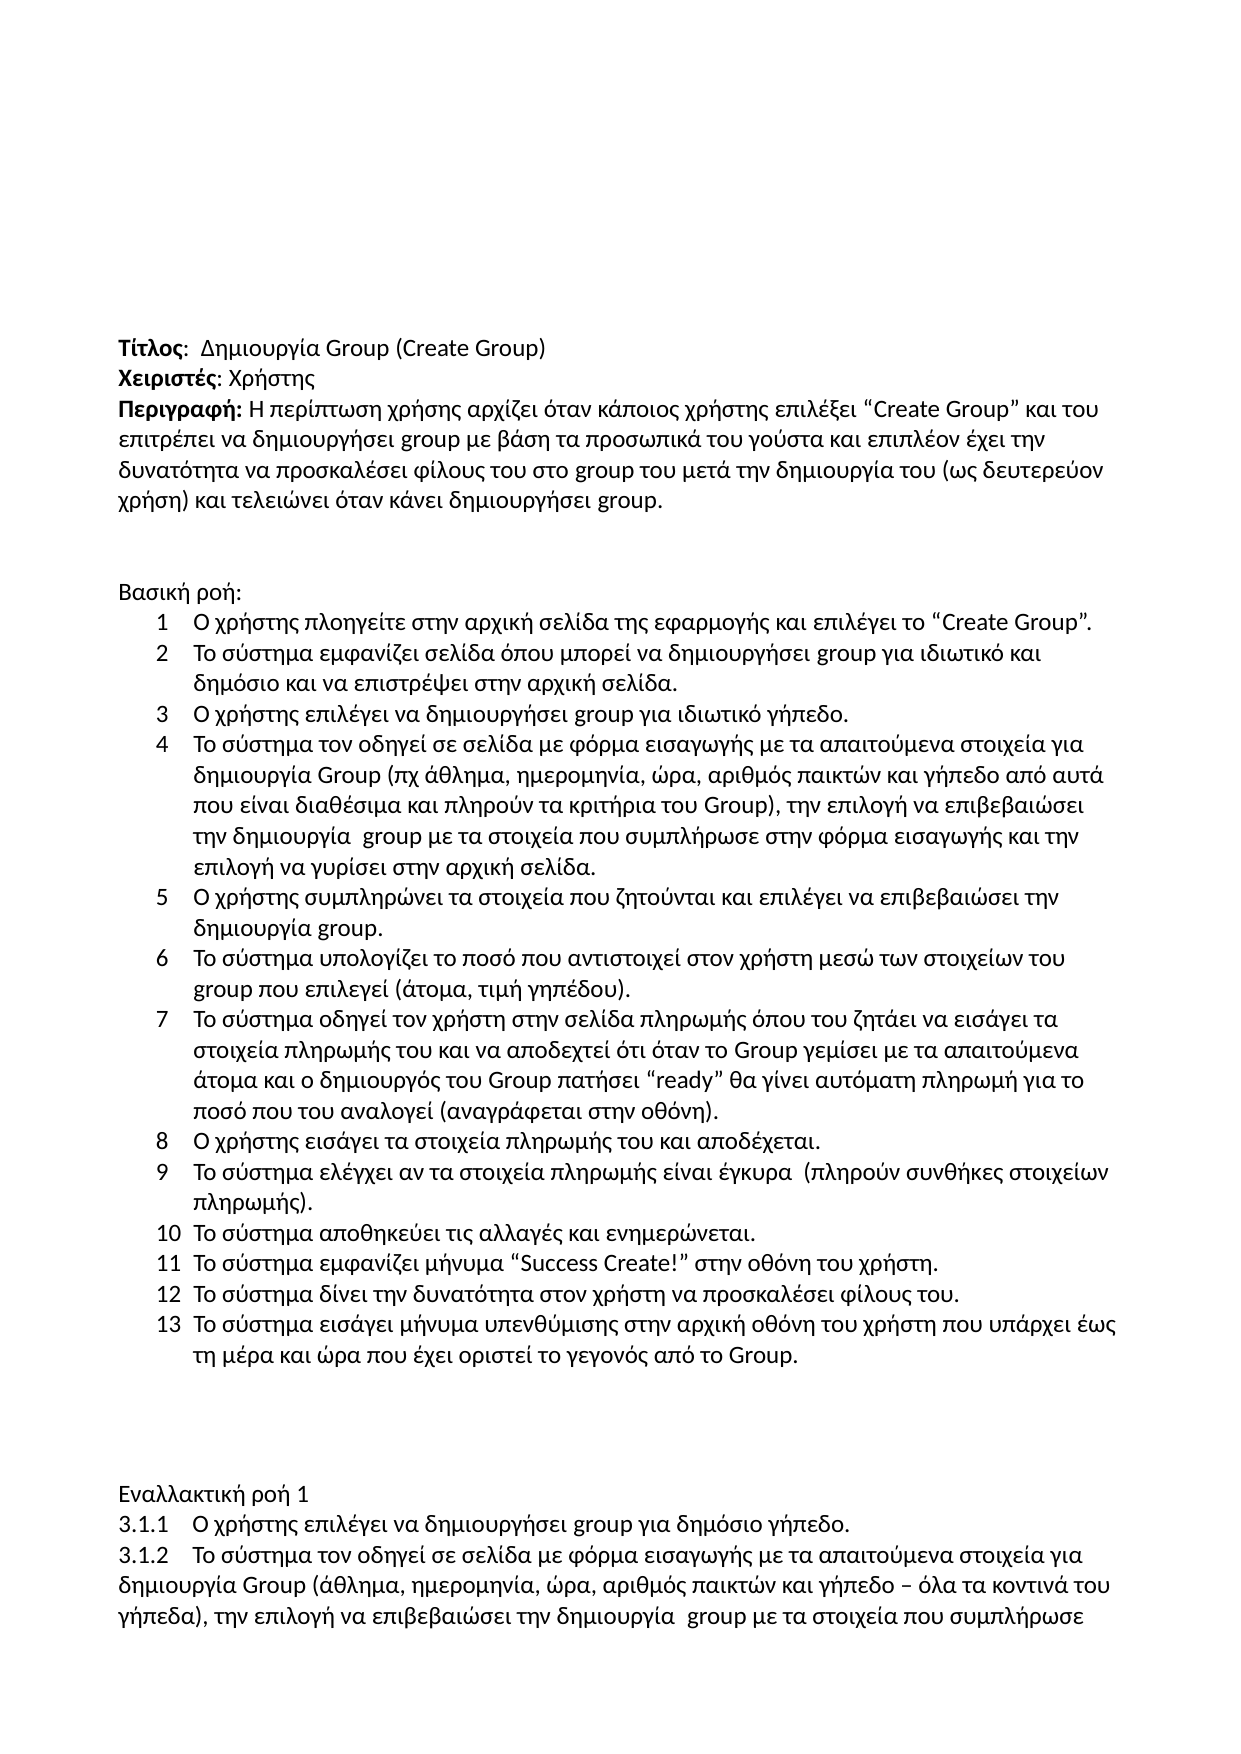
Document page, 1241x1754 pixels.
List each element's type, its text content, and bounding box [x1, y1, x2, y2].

text Εναλλακτική ροή 1 [118, 1478, 1122, 1508]
list Το σύστημα οδηγεί τον χρήστη στην σελίδα πληρωμής όπου του ζητάει να εισάγει τα στοιχεία πληρωμής του και να αποδεχτεί ότι όταν το Group γεμίσει με τα απαιτούμενα άτομα και ο δημιουργός του Group πατήσει “ready” θα γίνει αυτόματη πληρωμή για το ποσό που του αναλογεί (αναγράφεται στην οθόνη). [156, 1003, 1122, 1125]
list Ο χρήστης εισάγει τα στοιχεία πληρωμής του και αποδέχεται. [156, 1125, 1122, 1156]
text Τίτλος: Δημιουργία Group (Create Group) [118, 332, 1122, 362]
list Ο χρήστης συμπληρώνει τα στοιχεία που ζητούνται και επιλέγει να επιβεβαιώσει την δημιουργία group. [156, 881, 1122, 942]
list Το σύστημα εμφανίζει μήνυμα “Success Create!” στην οθόνη του χρήστη. [156, 1247, 1122, 1278]
list Το σύστημα εμφανίζει σελίδα όπου μπορεί να δημιουργήσει group για ιδιωτικό και δημόσιο και να επιστρέψει στην αρχική σελίδα. [156, 637, 1122, 698]
list Ο χρήστης επιλέγει να δημιουργήσει group για ιδιωτικό γήπεδο. [156, 698, 1122, 728]
text Βασική ροή: [118, 576, 1122, 606]
list Το σύστημα αποθηκεύει τις αλλαγές και ενημερώνεται. [156, 1217, 1122, 1247]
text 3.1.1 Ο χρήστης επιλέγει να δημιουργήσει group για δημόσιο γήπεδο. [118, 1508, 1122, 1539]
text Χειριστές: Χρήστης [118, 362, 1122, 393]
list Το σύστημα τον οδηγεί σε σελίδα με φόρμα εισαγωγής με τα απαιτούμενα στοιχεία για δημιουργία Group (πχ άθλημα, ημερομηνία, ώρα, αριθμός παικτών και γήπεδο από αυτά που είναι διαθέσιμα και πληρούν τα κριτήρια του Group), την επιλογή να επιβεβαιώσει την δημιουργία group με τα στοιχεία που συμπλήρωσε στην φόρμα εισαγωγής και την επιλογή να γυρίσει στην αρχική σελίδα. [156, 728, 1122, 881]
list Το σύστημα υπολογίζει το ποσό που αντιστοιχεί στον χρήστη μεσώ των στοιχείων του group που επιλεγεί (άτομα, τιμή γηπέδου). [156, 942, 1122, 1003]
text Περιγραφή: Η περίπτωση χρήσης αρχίζει όταν κάποιος χρήστης επιλέξει “Create Group” και του επιτρέπει να δημιουργήσει group με βάση τα προσωπικά του γούστα και επιπλέον έχει την δυνατότητα να προσκαλέσει φίλους του στο group του μετά την δημιουργία του (ως δευτερεύον χρήση) και τελειώνει όταν κάνει δημιουργήσει group. [118, 393, 1122, 515]
list Ο χρήστης πλοηγείτε στην αρχική σελίδα της εφαρμογής και επιλέγει το “Create Group”. [156, 606, 1122, 637]
list Το σύστημα εισάγει μήνυμα υπενθύμισης στην αρχική οθόνη του χρήστη που υπάρχει έως τη μέρα και ώρα που έχει οριστεί το γεγονός από το Group. [156, 1308, 1122, 1369]
text 3.1.2 Το σύστημα τον οδηγεί σε σελίδα με φόρμα εισαγωγής με τα απαιτούμενα στοιχεία για δημιουργία Group (άθλημα, ημερομηνία, ώρα, αριθμός παικτών και γήπεδο – όλα τα κοντινά του γήπεδα), την επιλογή να επιβεβαιώσει την δημιουργία group με τα στοιχεία που συμπλήρωσε [118, 1539, 1122, 1630]
list Το σύστημα δίνει την δυνατότητα στον χρήστη να προσκαλέσει φίλους του. [156, 1278, 1122, 1308]
list Το σύστημα ελέγχει αν τα στοιχεία πληρωμής είναι έγκυρα (πληρούν συνθήκες στοιχείων πληρωμής). [156, 1156, 1122, 1217]
